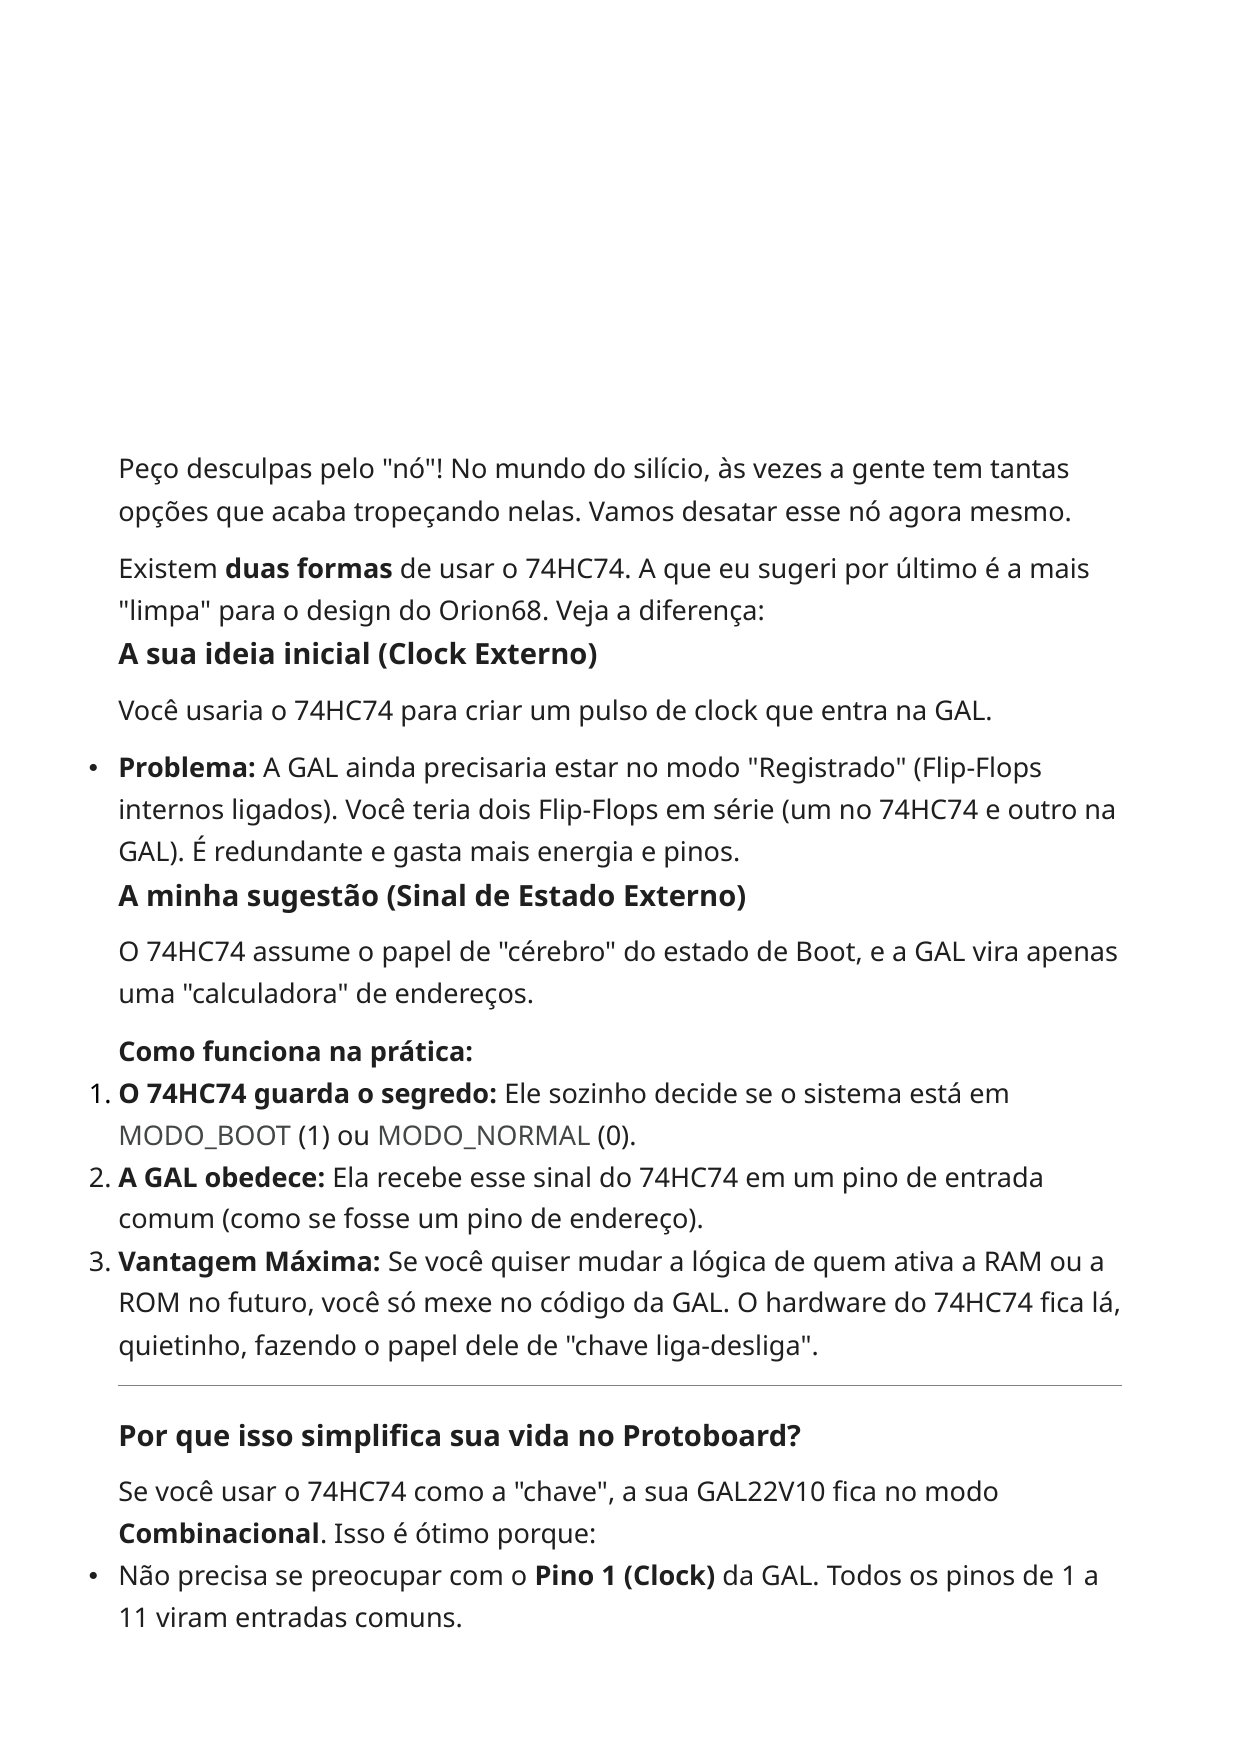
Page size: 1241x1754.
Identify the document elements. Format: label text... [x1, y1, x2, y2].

list Vantagem Máxima: Se você quiser mudar a lógica de quem ativa a RAM ou a ROM no futuro, você só mexe no código da GAL. O hardware do 74HC74 fica lá, quietinho, fazendo o papel dele de "chave liga-desliga". [118, 1242, 1122, 1363]
text Se você usar o 74HC74 como a "chave", a sua GAL22V10 fica no modo Combinacional. Isso é ótimo porque: [118, 1473, 1122, 1551]
subtitle A sua ideia inicial (Clock Externo) [118, 633, 1122, 673]
text O 74HC74 assume o papel de "cérebro" do estado de Boot, e a GAL vira apenas uma "calculadora" de endereços. [118, 932, 1122, 1011]
list Não precisa se preocupar com o Pino 1 (Clock) da GAL. Todos os pinos de 1 a 11 viram entradas comuns. [118, 1557, 1122, 1635]
text Como funciona na prática: [118, 1032, 1122, 1069]
subtitle A minha sugestão (Sinal de Estado Externo) [118, 875, 1122, 914]
list Problema: A GAL ainda precisaria estar no modo "Registrado" (Flip-Flops internos ligados). Você teria dois Flip-Flops em série (um no 74HC74 e outro na GAL). É redundante e gasta mais energia e pinos. [118, 749, 1122, 870]
text Peço desculpas pelo "nó"! No mundo do silício, às vezes a gente tem tantas opções que acaba tropeçando nelas. Vamos desatar esse nó agora mesmo. [118, 450, 1122, 529]
subtitle Por que isso simplifica sua vida no Protoboard? [118, 1415, 1122, 1454]
text Existem duas formas de usar o 74HC74. A que eu sugeri por último é a mais "limpa" para o design do Orion68. Veja a diferença: [118, 549, 1122, 628]
list A GAL obedece: Ela recebe esse sinal do 74HC74 em um pino de entrada comum (como se fosse um pino de endereço). [118, 1158, 1122, 1237]
text Você usaria o 74HC74 para criar um pulso de clock que entra na GAL. [118, 691, 1122, 728]
list O 74HC74 guarda o segredo: Ele sozinho decide se o sistema está em MODO_BOOT (1) ou MODO_NORMAL (0). [118, 1074, 1122, 1153]
